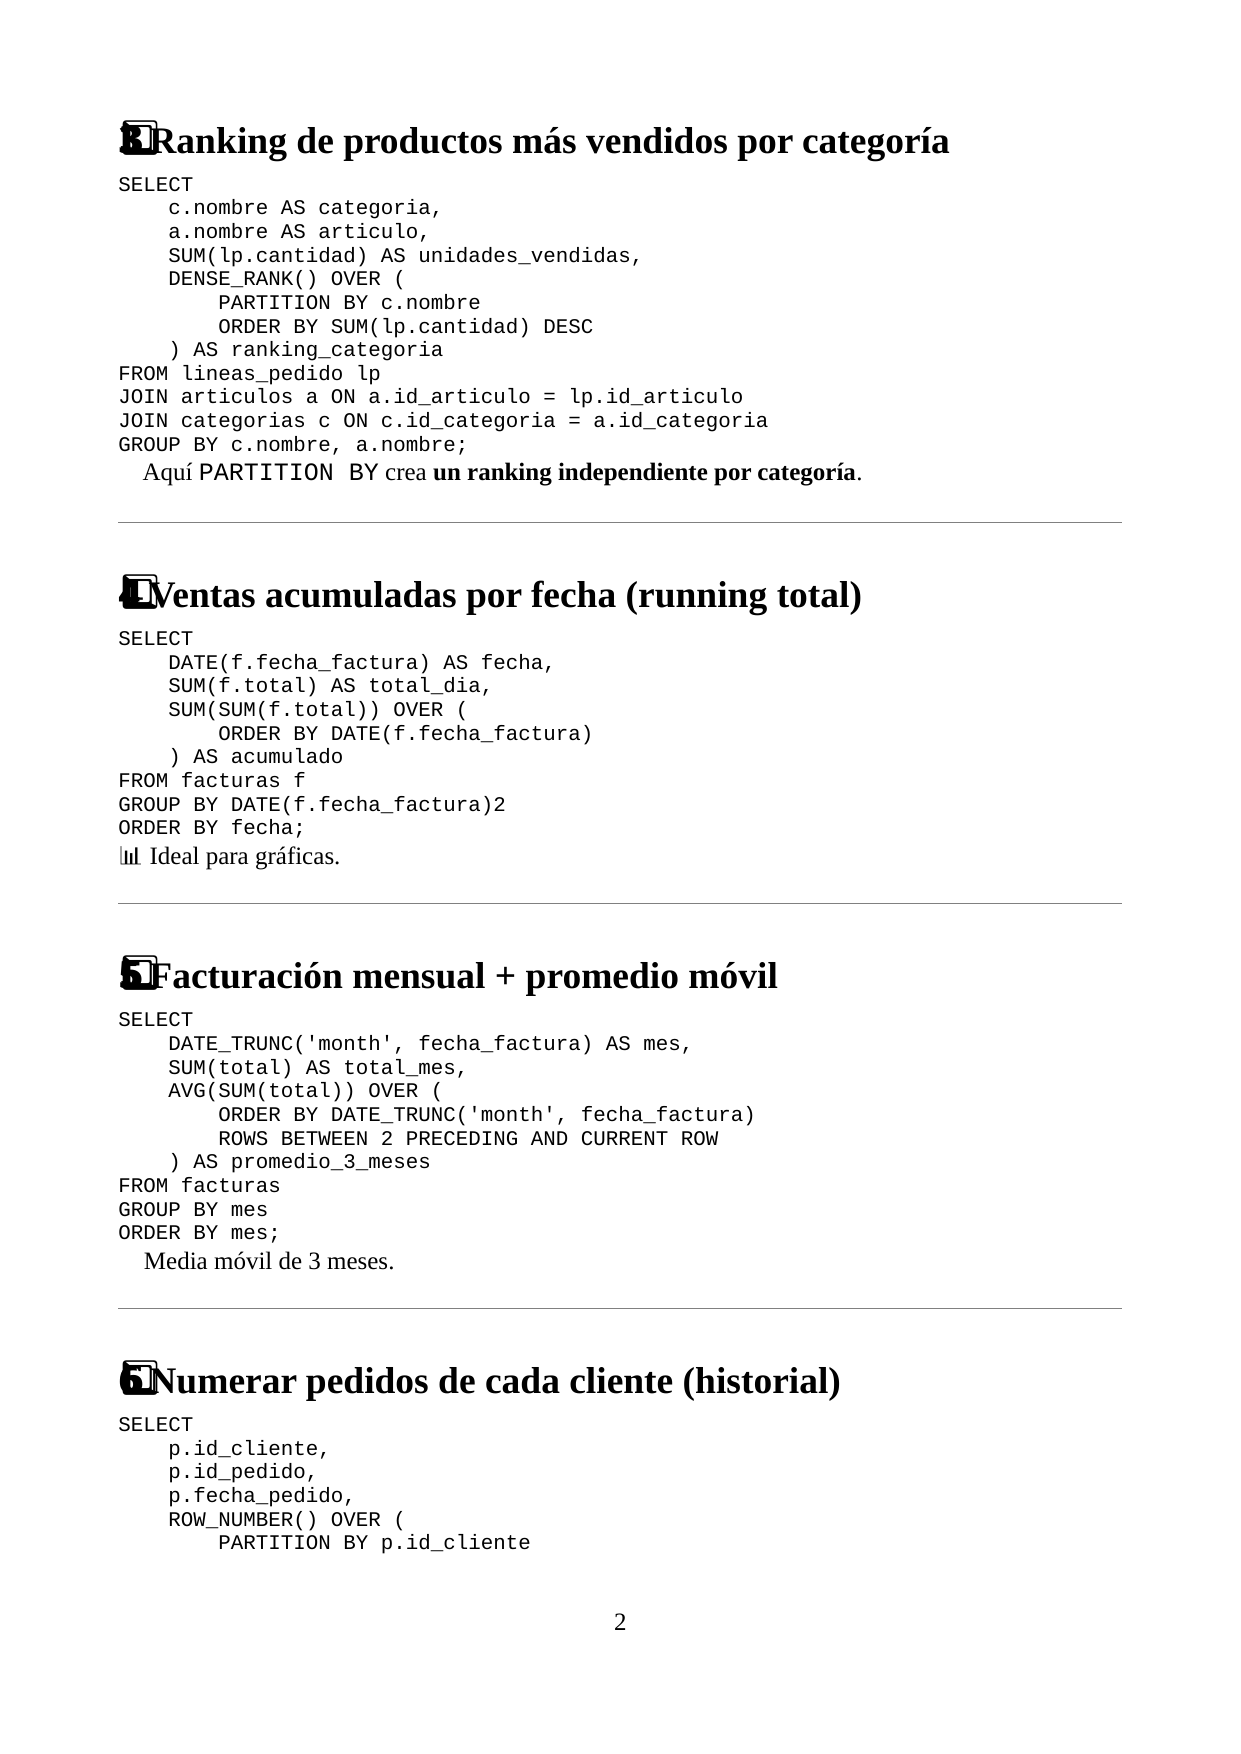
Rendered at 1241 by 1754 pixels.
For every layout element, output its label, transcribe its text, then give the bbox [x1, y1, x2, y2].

text GROUP BY DATE(f.fecha_factura)2 [118, 794, 1122, 817]
text ROW_NUMBER() OVER ( [118, 1509, 1122, 1532]
text SELECT [118, 1009, 1122, 1033]
text p.id_pedido, [118, 1461, 1122, 1485]
text GROUP BY c.nombre, a.nombre; [118, 434, 1122, 457]
text 📌 Media móvil de 3 meses. [118, 1246, 1122, 1274]
text p.fecha_pedido, [118, 1485, 1122, 1509]
text 📊 Ideal para gráficas. [118, 841, 1122, 870]
subtitle 6️⃣ Numerar pedidos de cada cliente (historial) [118, 1358, 1122, 1402]
text ORDER BY SUM(lp.cantidad) DESC [118, 316, 1122, 339]
text ORDER BY DATE(f.fecha_factura) [118, 723, 1122, 746]
text AVG(SUM(total)) OVER ( [118, 1080, 1122, 1104]
text PARTITION BY c.nombre [118, 292, 1122, 316]
text DATE(f.fecha_factura) AS fecha, [118, 652, 1122, 676]
text FROM facturas f [118, 770, 1122, 794]
text ORDER BY fecha; [118, 817, 1122, 841]
text ) AS promedio_3_meses [118, 1151, 1122, 1175]
text p.id_cliente, [118, 1438, 1122, 1461]
text SELECT [118, 1414, 1122, 1438]
text c.nombre AS categoria, [118, 197, 1122, 221]
text SELECT [118, 628, 1122, 652]
text SELECT [118, 174, 1122, 197]
text FROM facturas [118, 1175, 1122, 1198]
text GROUP BY mes [118, 1198, 1122, 1222]
text SUM(lp.cantidad) AS unidades_vendidas, [118, 245, 1122, 268]
subtitle 5️⃣ Facturación mensual + promedio móvil [118, 954, 1122, 997]
text PARTITION BY p.id_cliente [118, 1532, 1122, 1556]
text SUM(SUM(f.total)) OVER ( [118, 699, 1122, 723]
text 📌 Aquí PARTITION BY crea un ranking independiente por categoría. [118, 457, 1122, 488]
text FROM lineas_pedido lp [118, 363, 1122, 387]
text SUM(f.total) AS total_dia, [118, 676, 1122, 699]
text a.nombre AS articulo, [118, 221, 1122, 245]
text SUM(total) AS total_mes, [118, 1057, 1122, 1080]
subtitle 4️⃣ Ventas acumuladas por fecha (running total) [118, 573, 1122, 616]
text ORDER BY mes; [118, 1222, 1122, 1246]
subtitle 3️⃣ Ranking de productos más vendidos por categoría [118, 118, 1122, 161]
text JOIN articulos a ON a.id_articulo = lp.id_articulo [118, 387, 1122, 410]
text DATE_TRUNC('month', fecha_factura) AS mes, [118, 1033, 1122, 1057]
text ORDER BY DATE_TRUNC('month', fecha_factura) [118, 1104, 1122, 1128]
text ) AS acumulado [118, 746, 1122, 770]
text ROWS BETWEEN 2 PRECEDING AND CURRENT ROW [118, 1128, 1122, 1151]
text ) AS ranking_categoria [118, 339, 1122, 363]
text JOIN categorias c ON c.id_categoria = a.id_categoria [118, 410, 1122, 434]
text DENSE_RANK() OVER ( [118, 268, 1122, 292]
